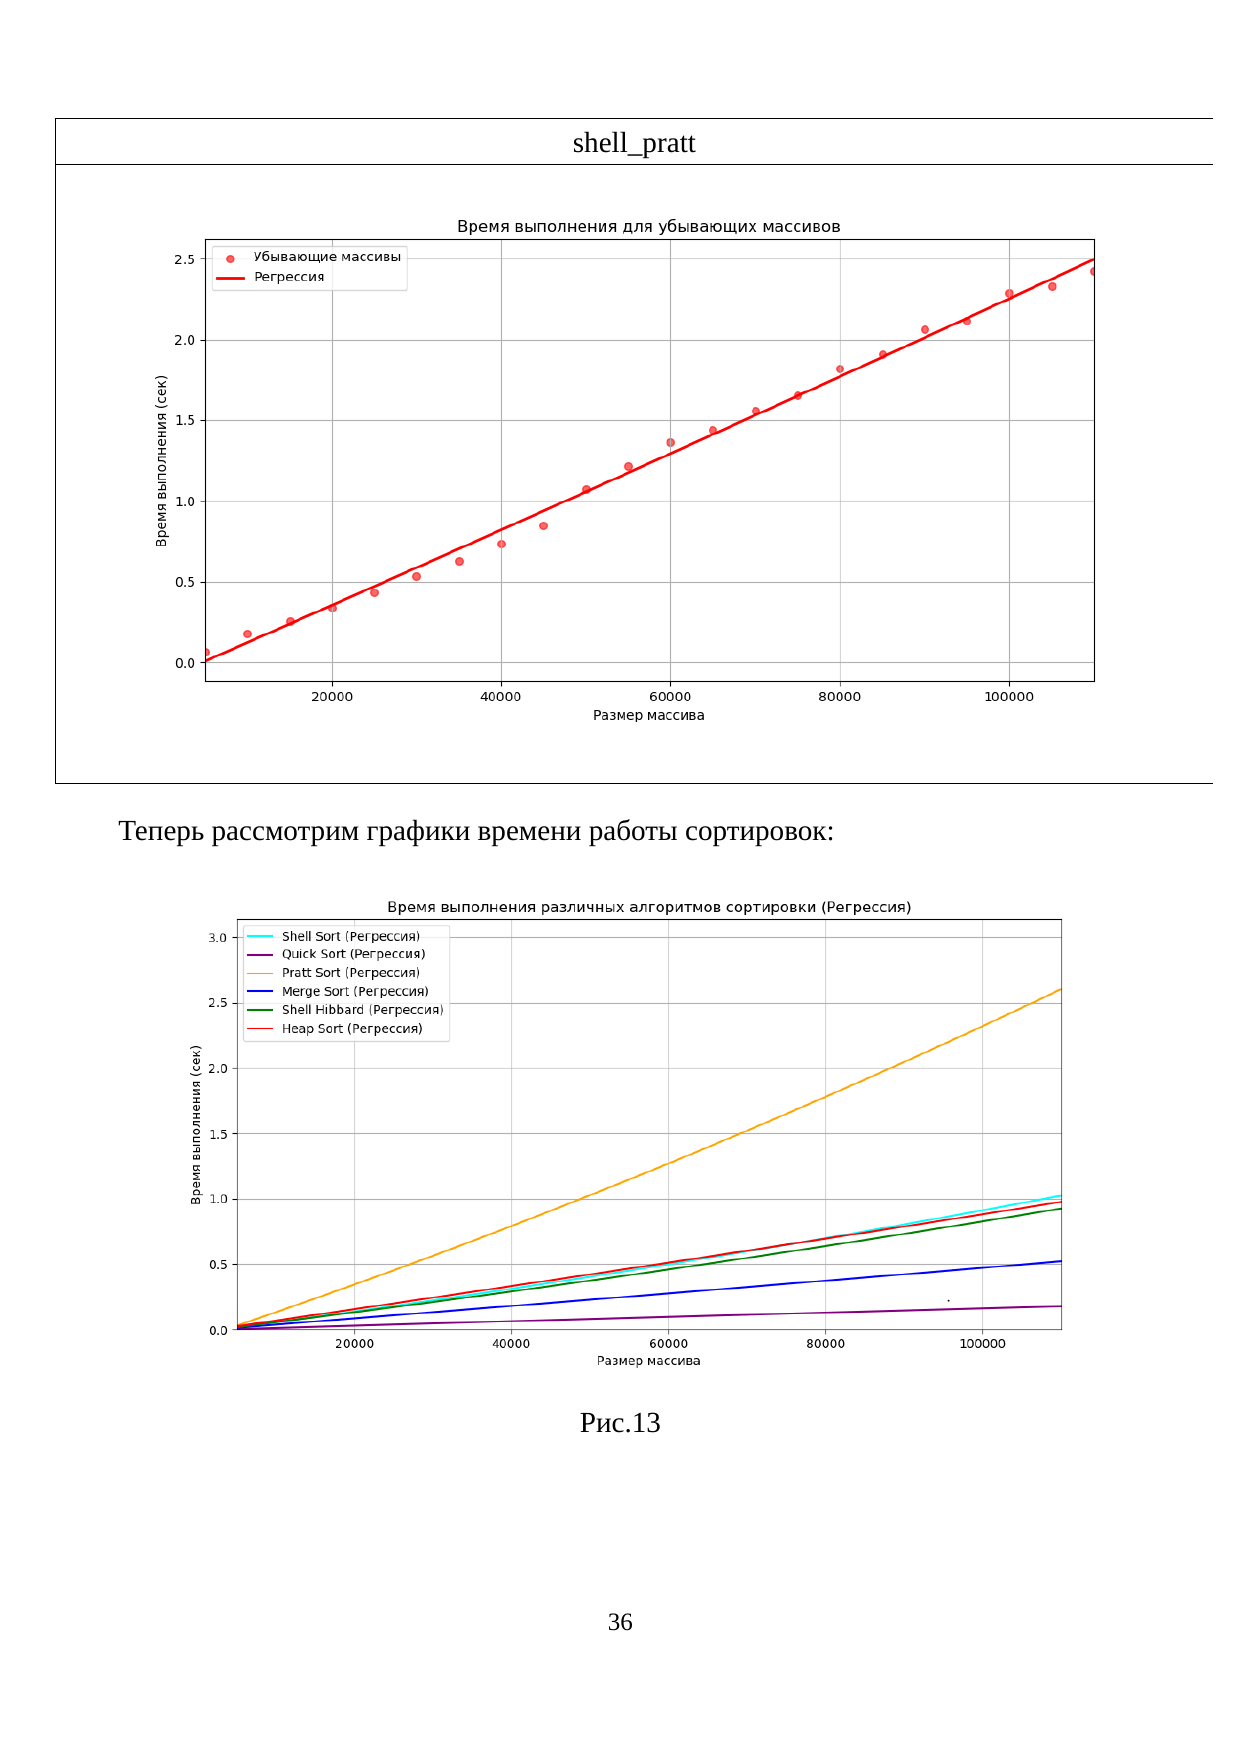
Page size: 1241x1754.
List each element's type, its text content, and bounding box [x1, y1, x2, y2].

picture [135, 878, 1140, 1377]
table_cell shell_pratt [56, 119, 1213, 164]
text Рис.13 [118, 1406, 1122, 1439]
text Теперь рассмотрим графики времени работы сортировок: [118, 813, 1122, 847]
picture [61, 171, 1208, 744]
table_cell [56, 165, 1213, 783]
